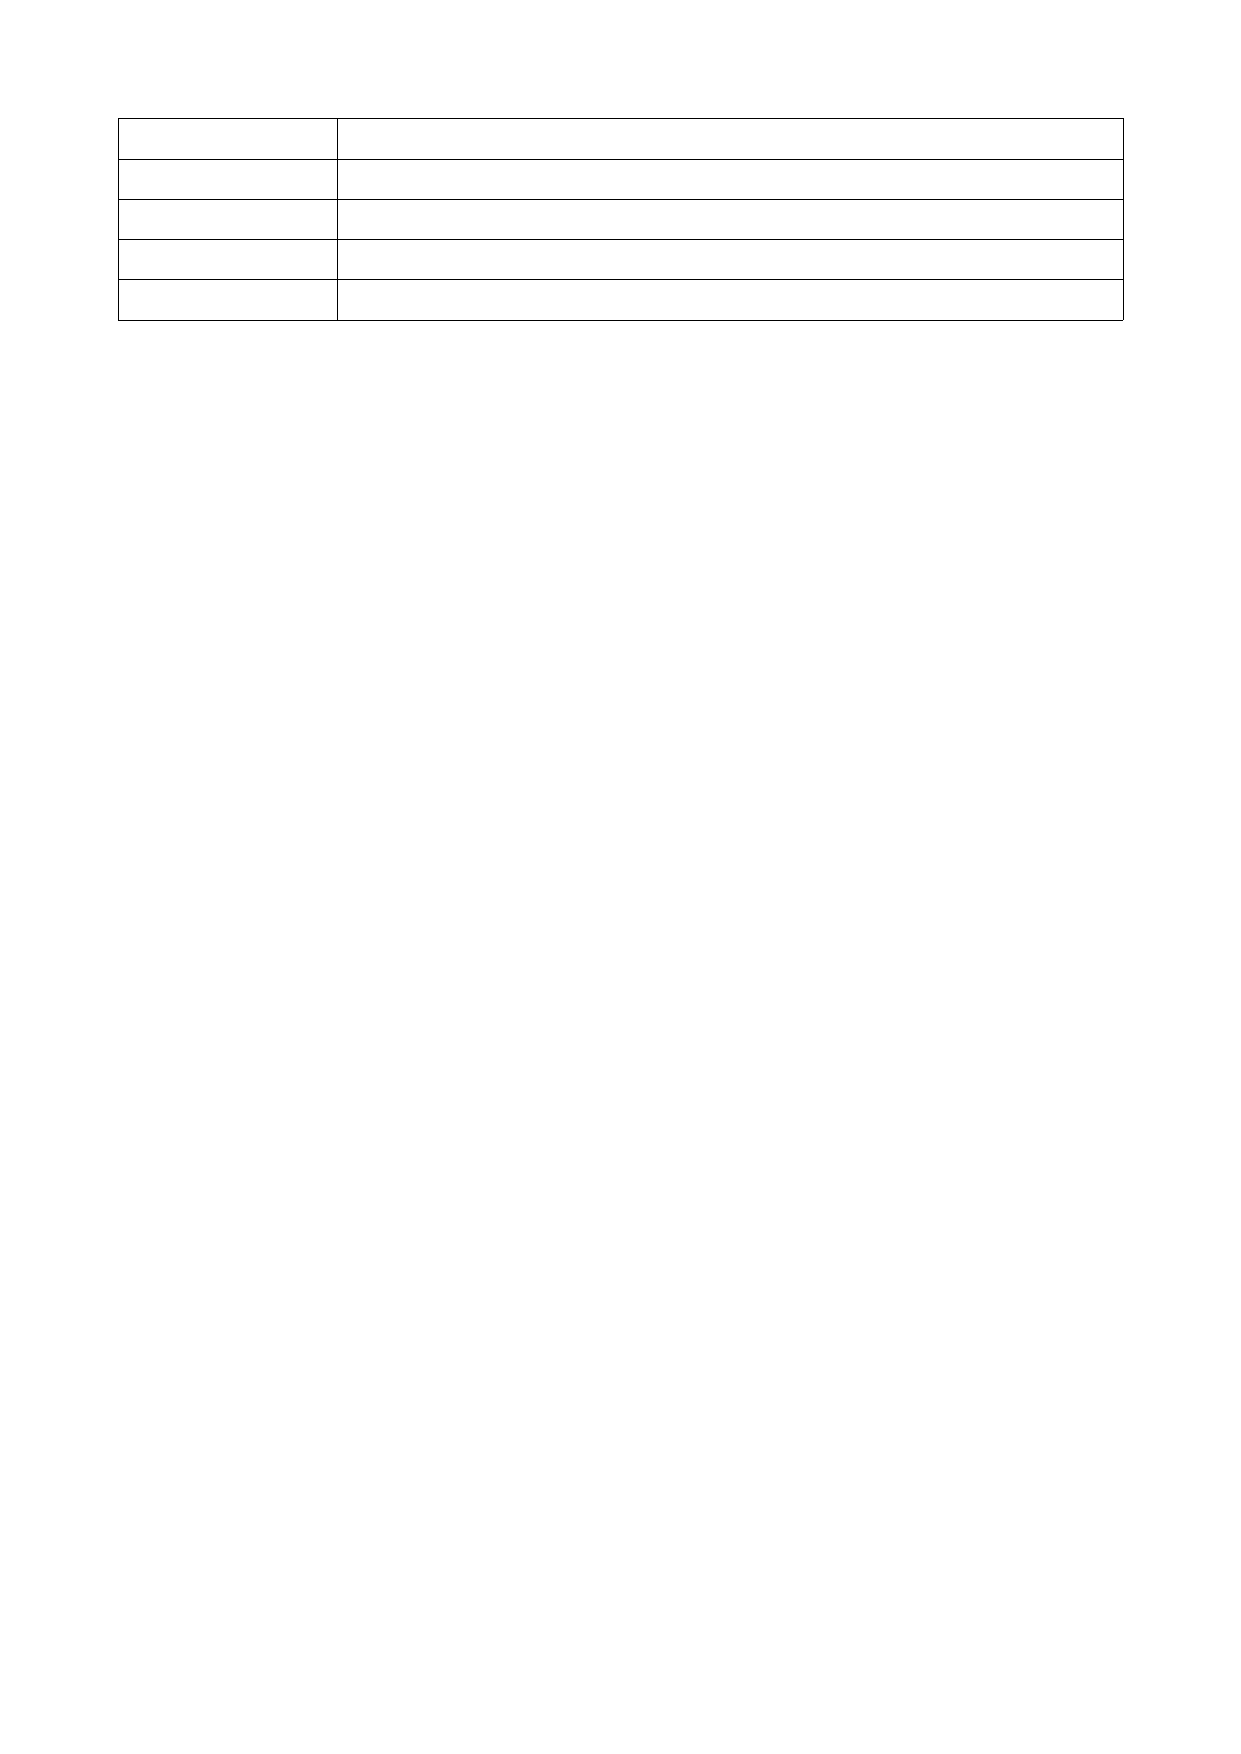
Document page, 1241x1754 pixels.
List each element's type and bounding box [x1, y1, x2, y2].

table_cell [338, 240, 1123, 279]
table_cell [119, 240, 337, 279]
table_cell [119, 280, 337, 320]
table_cell [338, 200, 1123, 239]
table_cell [338, 160, 1123, 199]
table_cell [119, 160, 337, 199]
table_cell [338, 119, 1123, 158]
table_cell [119, 200, 337, 239]
table_cell [119, 119, 337, 158]
table_cell [338, 280, 1123, 320]
